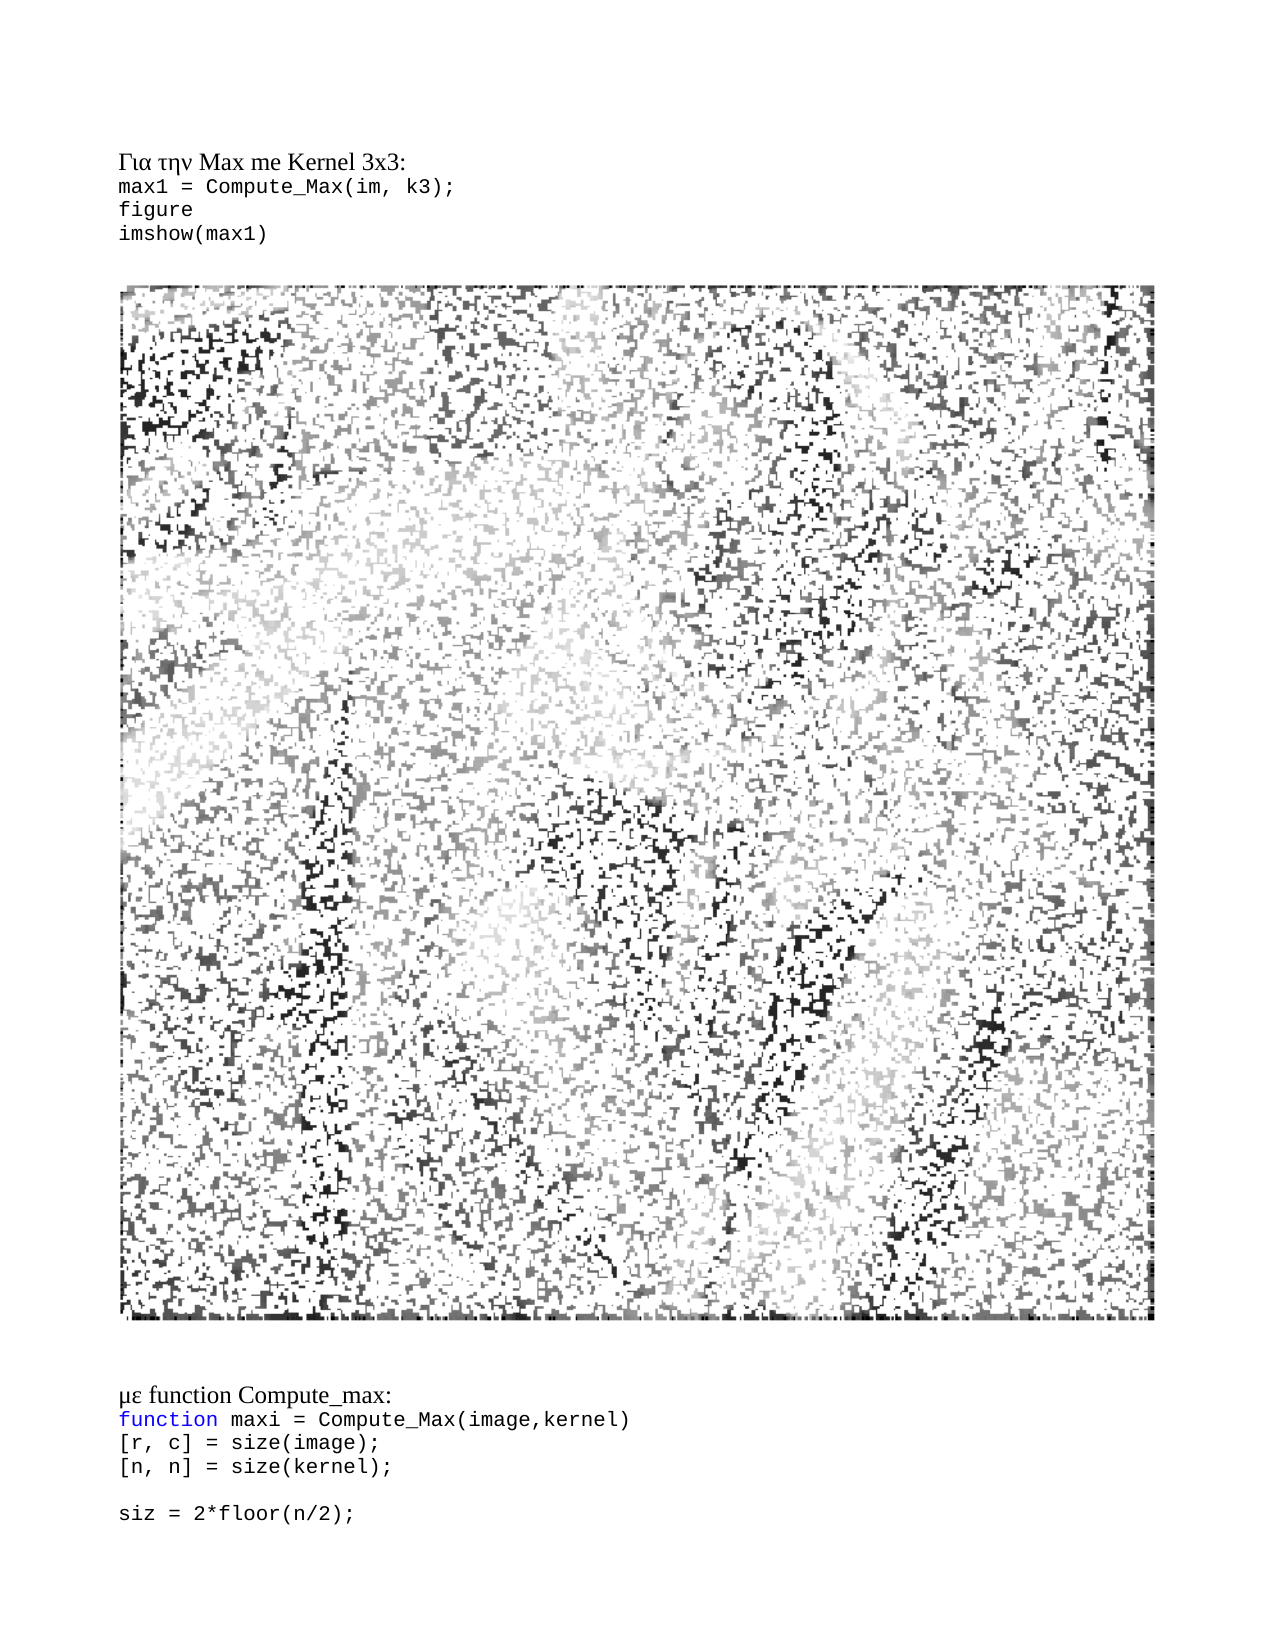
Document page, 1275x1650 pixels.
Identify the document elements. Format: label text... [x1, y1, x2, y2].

text [r, c] = size(image); [118, 1432, 1157, 1456]
picture [118, 283, 1157, 1323]
text Για την Max me Kernel 3x3: [118, 147, 1157, 176]
text [n, n] = size(kernel); [118, 1456, 1157, 1480]
text siz = 2*floor(n/2); [118, 1503, 1157, 1527]
text με function Compute_max: [118, 1380, 1157, 1409]
text imshow(max1) [118, 223, 1157, 247]
text figure [118, 199, 1157, 223]
text function maxi = Compute_Max(image,kernel) [118, 1409, 1157, 1432]
text max1 = Compute_Max(im, k3); [118, 176, 1157, 199]
